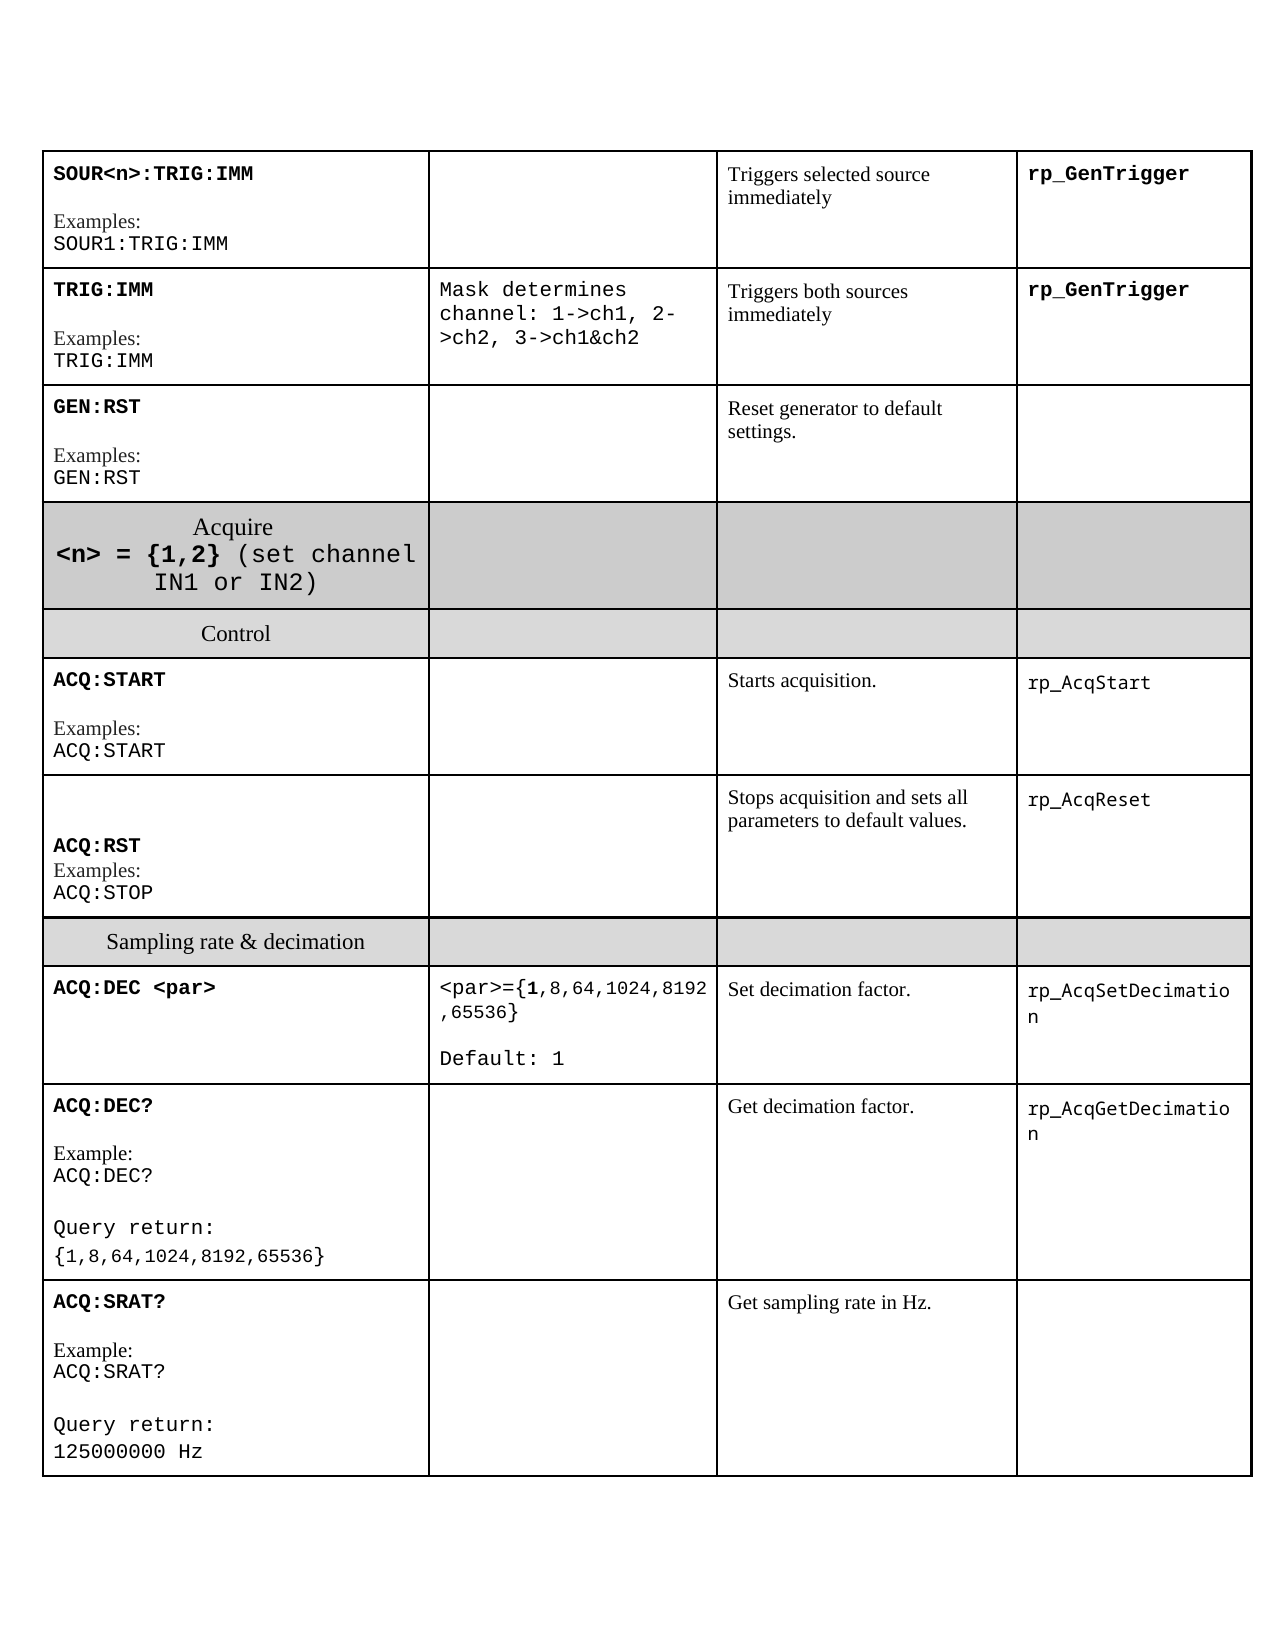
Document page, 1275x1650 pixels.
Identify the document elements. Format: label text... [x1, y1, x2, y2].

table_cell [718, 610, 1016, 657]
table_cell Triggers both sources immediately [718, 269, 1016, 384]
table_cell rp_AcqReset [1018, 776, 1250, 916]
table_cell [430, 503, 716, 608]
table_cell rp_AcqStart [1018, 659, 1250, 774]
table_cell rp_GenTrigger [1018, 152, 1250, 267]
table_cell ACQ:START Examples: ACQ:START [44, 659, 428, 774]
table_cell Set decimation factor. [718, 967, 1016, 1082]
table_cell <par>={1,8,64,1024,8192,65536} Default: 1 [430, 967, 716, 1082]
table_cell [1018, 386, 1250, 501]
table_cell Sampling rate & decimation [44, 919, 428, 965]
table_cell [430, 152, 716, 267]
table_cell ACQ:DEC? Example: ACQ:DEC? Query return: {1,8,64,1024,8192,65536} [44, 1085, 428, 1279]
table_cell Control [44, 610, 428, 657]
table_cell GEN:RST Examples: GEN:RST [44, 386, 428, 501]
table_cell [430, 610, 716, 657]
table_cell Reset generator to default settings. [718, 386, 1016, 501]
table_cell [718, 919, 1016, 965]
table_cell rp_AcqSetDecimation [1018, 967, 1250, 1082]
table_cell [430, 1281, 716, 1475]
table_cell ACQ:DEC <par> [44, 967, 428, 1082]
table_cell Get decimation factor. [718, 1085, 1016, 1279]
table_cell Triggers selected source immediately [718, 152, 1016, 267]
table_cell [430, 919, 716, 965]
table_cell [430, 776, 716, 916]
table_cell Starts acquisition. [718, 659, 1016, 774]
table_cell [718, 503, 1016, 608]
table_cell Acquire <n> = {1,2} (set channel IN1 or IN2) [44, 503, 428, 608]
table_cell SOUR<n>:TRIG:IMM Examples: SOUR1:TRIG:IMM [44, 152, 428, 267]
table_cell [430, 659, 716, 774]
table_cell [430, 1085, 716, 1279]
table_cell [430, 386, 716, 501]
table_cell Stops acquisition and sets all parameters to default values. [718, 776, 1016, 916]
table_cell [1018, 610, 1250, 657]
table_cell TRIG:IMM Examples: TRIG:IMM [44, 269, 428, 384]
table_cell rp_AcqGetDecimation [1018, 1085, 1250, 1279]
table_cell rp_GenTrigger [1018, 269, 1250, 384]
table_cell [1018, 919, 1250, 965]
table_cell Mask determines channel: 1->ch1, 2->ch2, 3->ch1&ch2 [430, 269, 716, 384]
table_cell [1018, 1281, 1250, 1475]
table_cell ACQ:RST Examples: ACQ:STOP [44, 776, 428, 916]
table_cell ACQ:SRAT? Example: ACQ:SRAT? Query return: 125000000 Hz [44, 1281, 428, 1475]
table_cell [1018, 503, 1250, 608]
table_cell Get sampling rate in Hz. [718, 1281, 1016, 1475]
